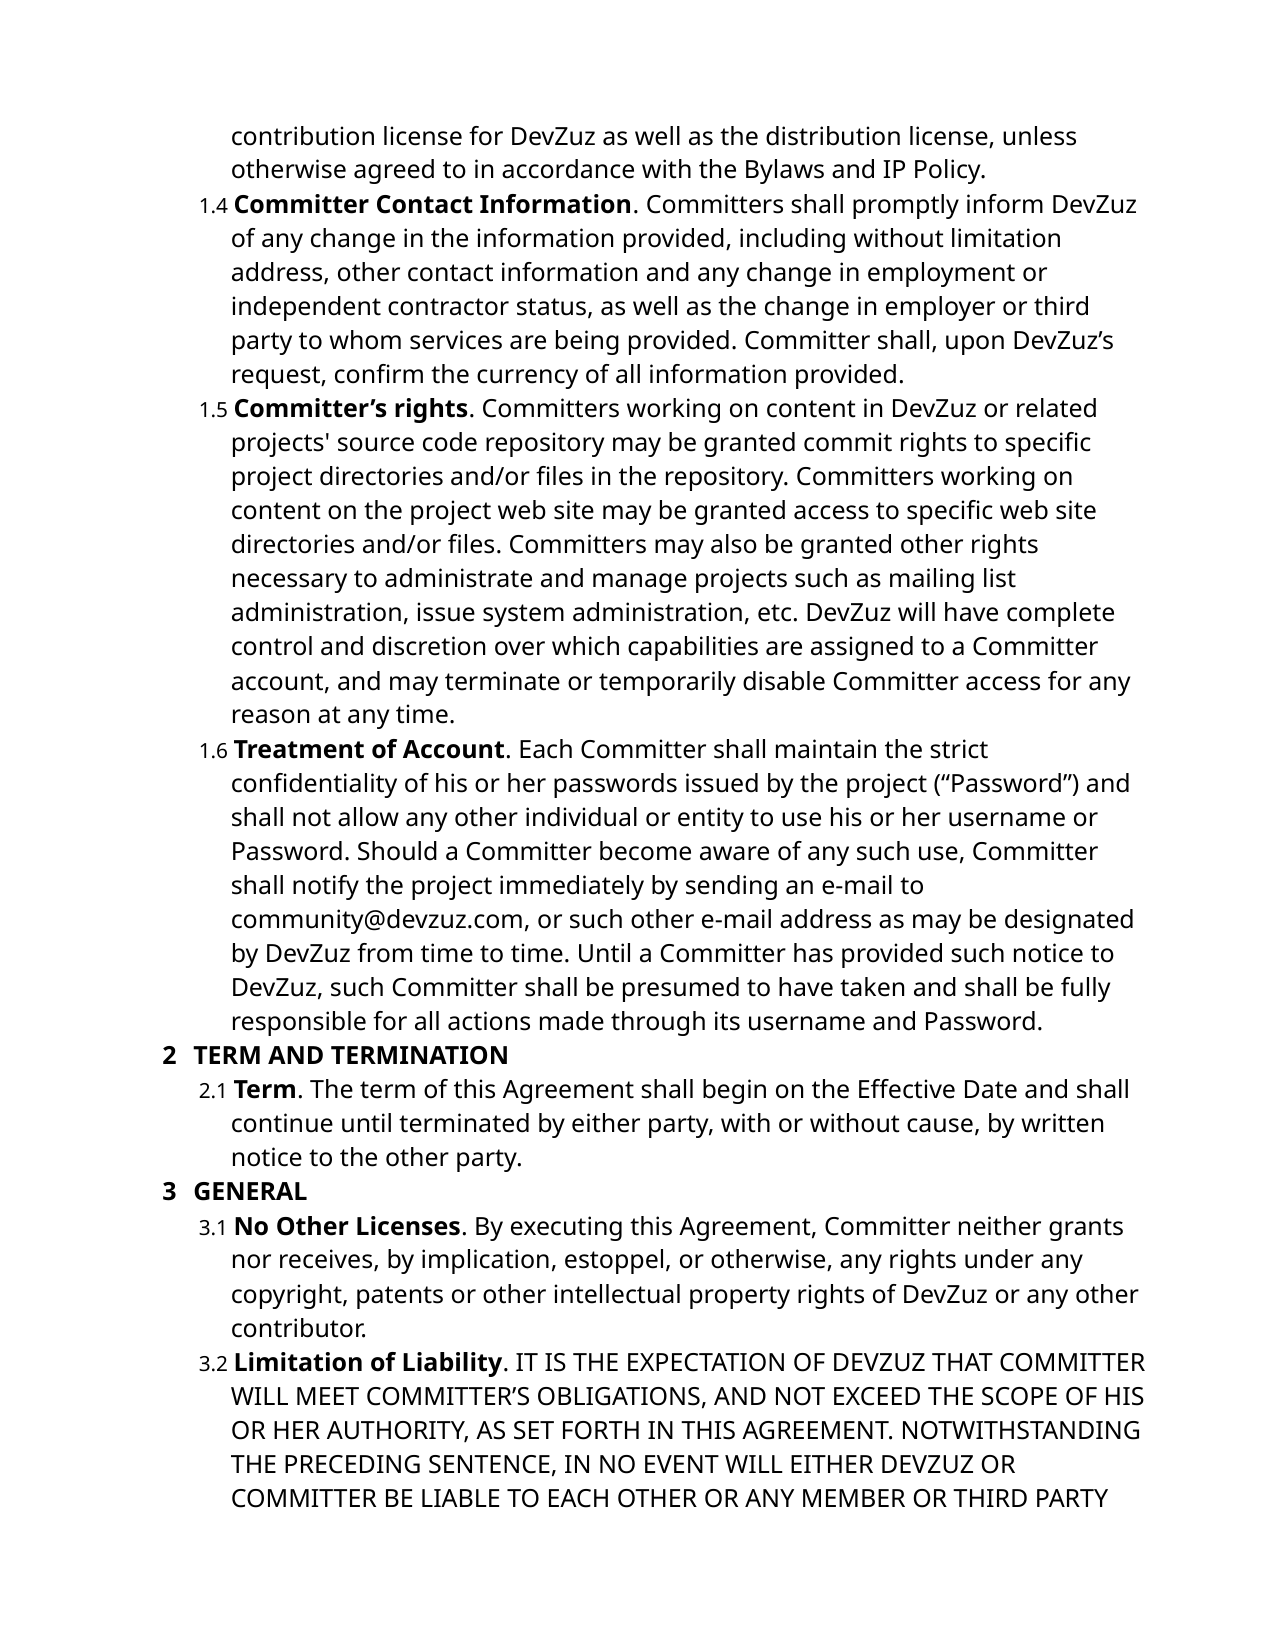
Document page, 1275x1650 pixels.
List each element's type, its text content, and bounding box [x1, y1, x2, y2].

list Committer’s rights. Committers working on content in DevZuz or related projects' source code repository may be granted commit rights to specific project directories and/or files in the repository. Committers working on content on the project web site may be granted access to specific web site directories and/or files. Committers may also be granted other rights necessary to administrate and manage projects such as mailing list administration, issue system administration, etc. DevZuz will have complete control and discretion over which capabilities are assigned to a Committer account, and may terminate or temporarily disable Committer access for any reason at any time. [193, 391, 1157, 731]
list No Other Licenses. By executing this Agreement, Committer neither grants nor receives, by implication, estoppel, or otherwise, any rights under any copyright, patents or other intellectual property rights of DevZuz or any other contributor. [193, 1208, 1157, 1344]
list TERM AND TERMINATION [156, 1038, 1157, 1072]
list contribution license for DevZuz as well as the distribution license, unless otherwise agreed to in accordance with the Bylaws and IP Policy. [193, 118, 1157, 186]
list Limitation of Liability. IT IS THE EXPECTATION OF DEVZUZ THAT COMMITTER WILL MEET COMMITTER’S OBLIGATIONS, AND NOT EXCEED THE SCOPE OF HIS OR HER AUTHORITY, AS SET FORTH IN THIS AGREEMENT. NOTWITHSTANDING THE PRECEDING SENTENCE, IN NO EVENT WILL EITHER DEVZUZ OR COMMITTER BE LIABLE TO EACH OTHER OR ANY MEMBER OR THIRD PARTY [193, 1344, 1157, 1515]
list Treatment of Account. Each Committer shall maintain the strict confidentiality of his or her passwords issued by the project (“Password”) and shall not allow any other individual or entity to use his or her username or Password. Should a Committer become aware of any such use, Committer shall notify the project immediately by sending an e-mail to community@devzuz.com, or such other e-mail address as may be designated by DevZuz from time to time. Until a Committer has provided such notice to DevZuz, such Committer shall be presumed to have taken and shall be fully responsible for all actions made through its username and Password. [193, 731, 1157, 1038]
list Committer Contact Information. Committers shall promptly inform DevZuz of any change in the information provided, including without limitation address, other contact information and any change in employment or independent contractor status, as well as the change in employer or third party to whom services are being provided. Committer shall, upon DevZuz’s request, confirm the currency of all information provided. [193, 186, 1157, 391]
list Term. The term of this Agreement shall begin on the Effective Date and shall continue until terminated by either party, with or without cause, by written notice to the other party. [193, 1072, 1157, 1174]
list GENERAL [156, 1174, 1157, 1208]
